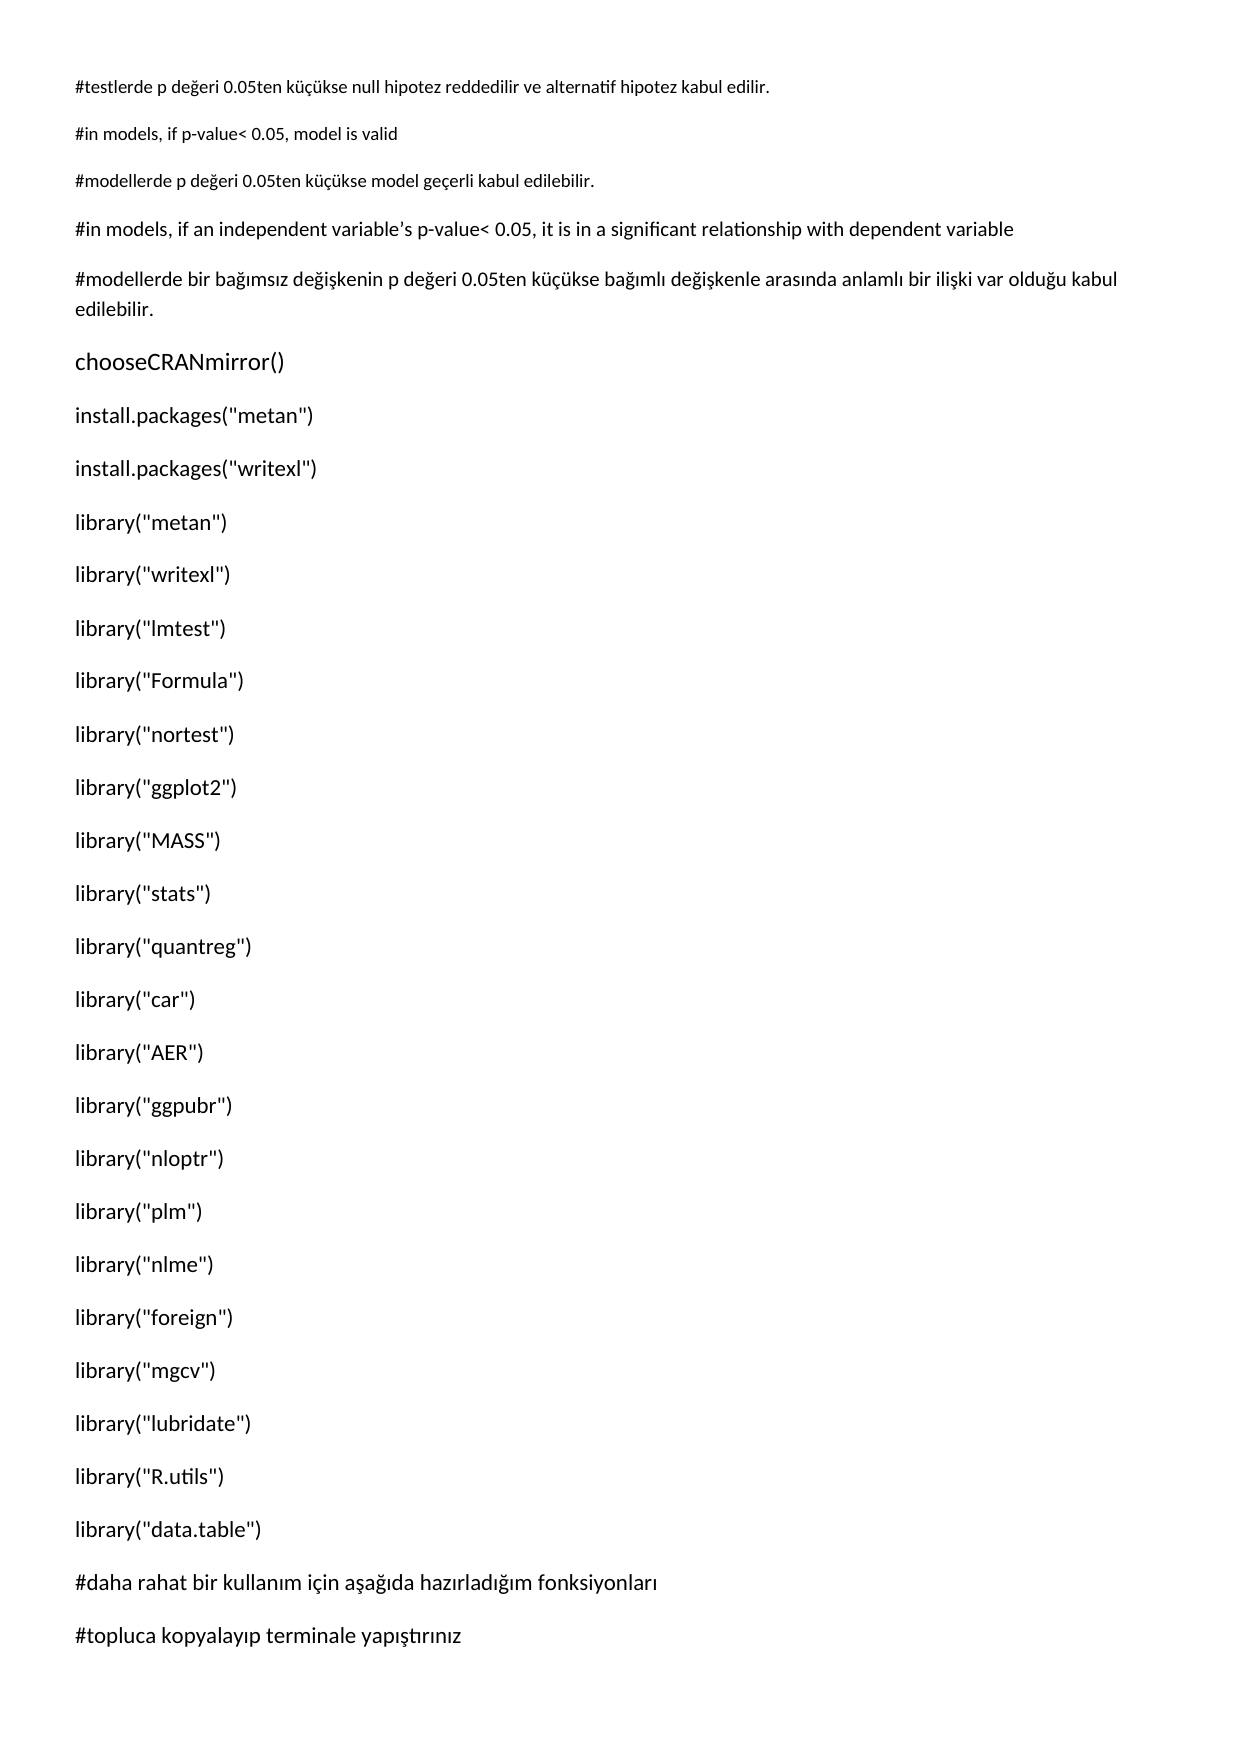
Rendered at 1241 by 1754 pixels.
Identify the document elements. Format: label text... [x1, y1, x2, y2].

text library("R.utils") [75, 1462, 1165, 1490]
text library("metan") [75, 508, 1165, 536]
text #topluca kopyalayıp terminale yapıştırınız [75, 1621, 1165, 1649]
text library("car") [75, 985, 1165, 1013]
text #modellerde bir bağımsız değişkenin p değeri 0.05ten küçükse bağımlı değişkenle arasında anlamlı bir ilişki var olduğu kabul edilebilir. [75, 267, 1165, 321]
text library("MASS") [75, 826, 1165, 854]
text library("nlme") [75, 1250, 1165, 1278]
text library("data.table") [75, 1515, 1165, 1543]
text install.packages("metan") [75, 402, 1165, 429]
text #daha rahat bir kullanım için aşağıda hazırladığım fonksiyonları [75, 1568, 1165, 1596]
text library("foreign") [75, 1303, 1165, 1331]
text library("mgcv") [75, 1356, 1165, 1384]
text library("lubridate") [75, 1409, 1165, 1437]
text library("plm") [75, 1197, 1165, 1225]
text #modellerde p değeri 0.05ten küçükse model geçerli kabul edilebilir. [75, 169, 1165, 192]
text library("nortest") [75, 720, 1165, 748]
text #in models, if an independent variable’s p-value< 0.05, it is in a significant relationship with dependent variable [75, 217, 1165, 242]
text install.packages("writexl") [75, 454, 1165, 483]
text library("quantreg") [75, 932, 1165, 960]
text library("Formula") [75, 667, 1165, 695]
text library("writexl") [75, 561, 1165, 589]
text #in models, if p-value< 0.05, model is valid [75, 122, 1165, 145]
text library("stats") [75, 879, 1165, 907]
text library("AER") [75, 1038, 1165, 1066]
text #testlerde p değeri 0.05ten küçükse null hipotez reddedilir ve alternatif hipotez kabul edilir. [75, 75, 1165, 98]
text chooseCRANmirror() [75, 346, 1165, 376]
text library("ggplot2") [75, 773, 1165, 801]
text library("lmtest") [75, 614, 1165, 642]
text library("nloptr") [75, 1144, 1165, 1172]
text library("ggpubr") [75, 1091, 1165, 1119]
